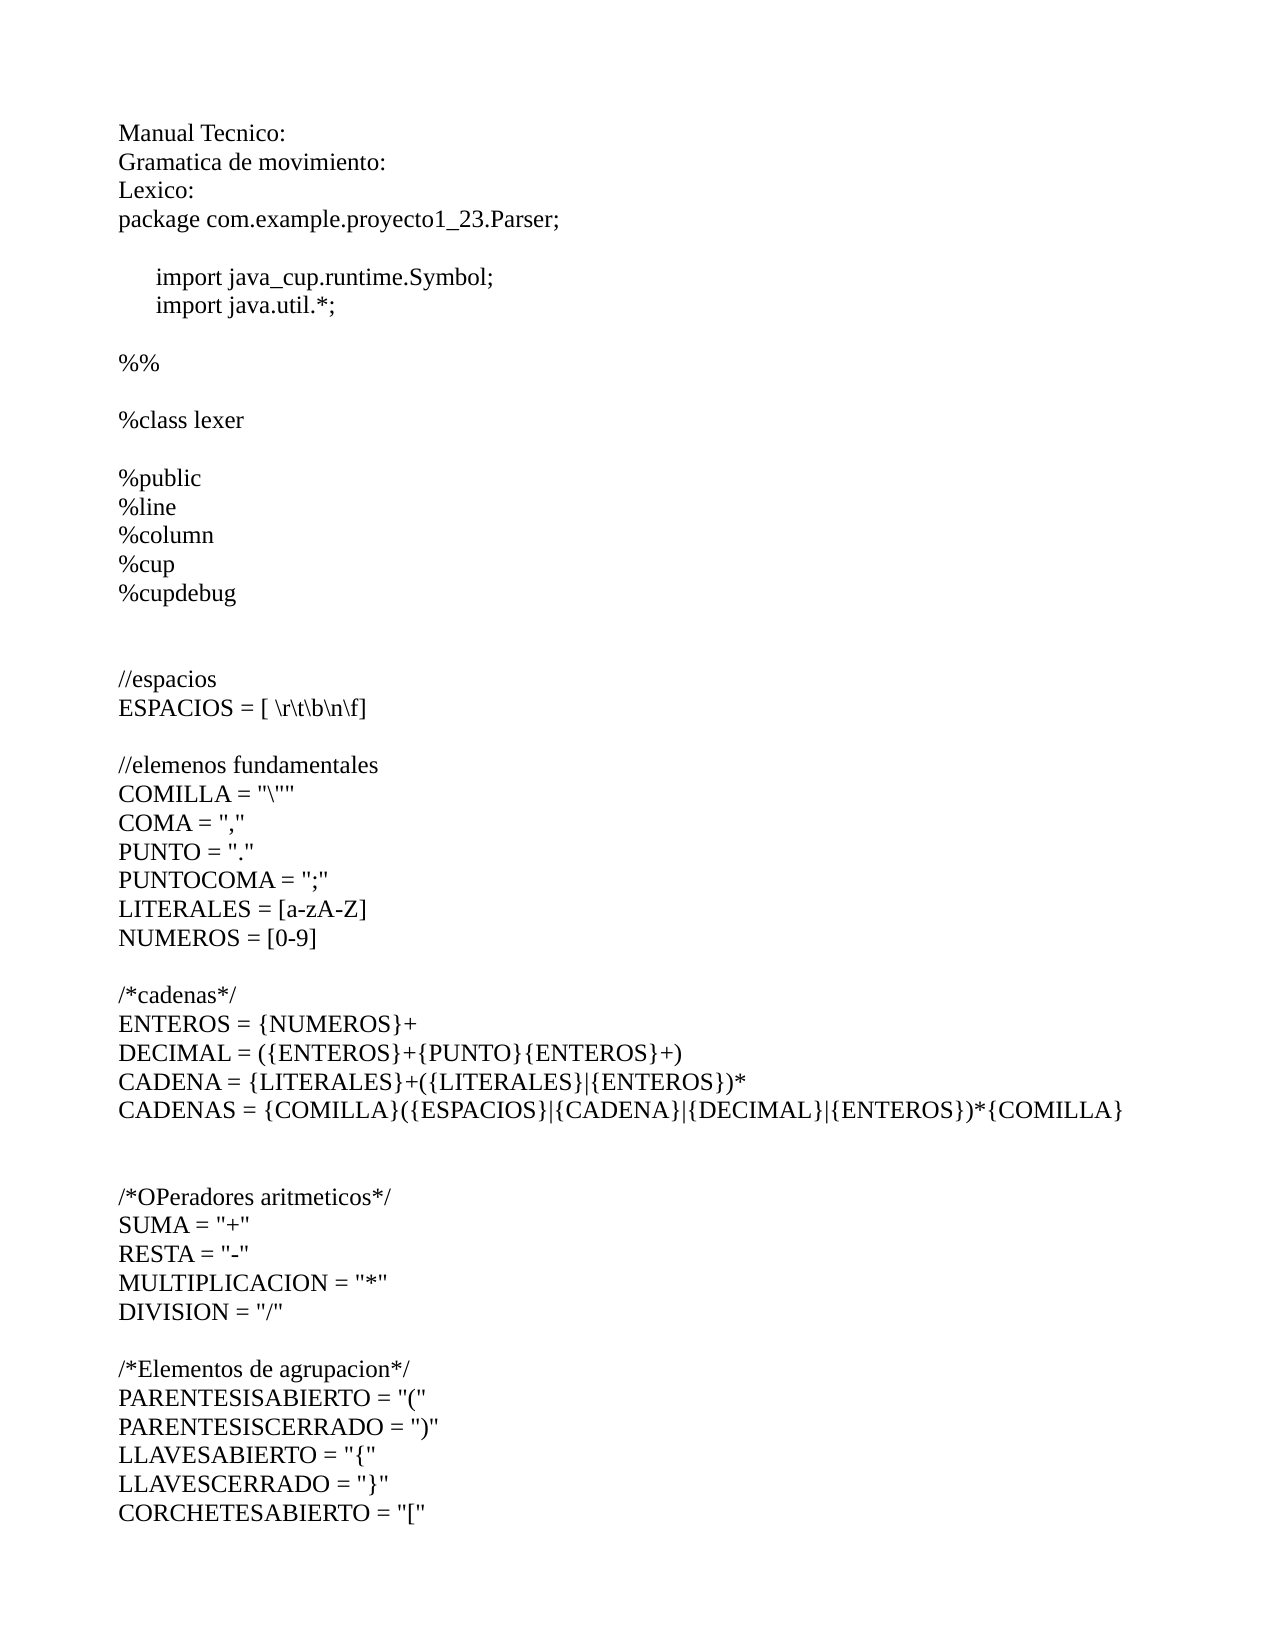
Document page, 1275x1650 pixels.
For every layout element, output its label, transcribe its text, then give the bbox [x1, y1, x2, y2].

text COMILLA = "\"" [118, 779, 1157, 808]
text DIVISION = "/" [118, 1297, 1157, 1326]
text %class lexer [118, 406, 1157, 434]
text %line [118, 492, 1157, 521]
text import java_cup.runtime.Symbol; [118, 262, 1157, 291]
text DECIMAL = ({ENTEROS}+{PUNTO}{ENTEROS}+) [118, 1038, 1157, 1067]
text Manual Tecnico: [118, 118, 1157, 147]
text Gramatica de movimiento: Lexico: [118, 147, 1157, 204]
text LITERALES = [a-zA-Z] [118, 894, 1157, 923]
text import java.util.*; [118, 291, 1157, 319]
text %column [118, 521, 1157, 549]
text PARENTESISCERRADO = ")" [118, 1412, 1157, 1441]
text COMA = "," [118, 808, 1157, 837]
text RESTA = "-" [118, 1239, 1157, 1268]
text /*Elementos de agrupacion*/ [118, 1354, 1157, 1383]
text NUMEROS = [0-9] [118, 923, 1157, 952]
text %% [118, 348, 1157, 377]
text CORCHETESABIERTO = "[" [118, 1498, 1157, 1527]
text %public [118, 463, 1157, 492]
text PUNTOCOMA = ";" [118, 866, 1157, 894]
text //espacios [118, 664, 1157, 693]
text CADENAS = {COMILLA}({ESPACIOS}|{CADENA}|{DECIMAL}|{ENTEROS})*{COMILLA} [118, 1096, 1157, 1124]
text /*OPeradores aritmeticos*/ [118, 1182, 1157, 1211]
text LLAVESABIERTO = "{" [118, 1441, 1157, 1469]
text ENTEROS = {NUMEROS}+ [118, 1009, 1157, 1038]
text /*cadenas*/ [118, 981, 1157, 1009]
text //elemenos fundamentales [118, 751, 1157, 779]
text package com.example.proyecto1_23.Parser; [118, 204, 1157, 233]
text SUMA = "+" [118, 1211, 1157, 1239]
text PARENTESISABIERTO = "(" [118, 1383, 1157, 1412]
text LLAVESCERRADO = "}" [118, 1469, 1157, 1498]
text %cup [118, 549, 1157, 578]
text CADENA = {LITERALES}+({LITERALES}|{ENTEROS})* [118, 1067, 1157, 1096]
text %cupdebug [118, 578, 1157, 607]
text MULTIPLICACION = "*" [118, 1268, 1157, 1297]
text ESPACIOS = [ \r\t\b\n\f] [118, 693, 1157, 722]
text PUNTO = "." [118, 837, 1157, 866]
